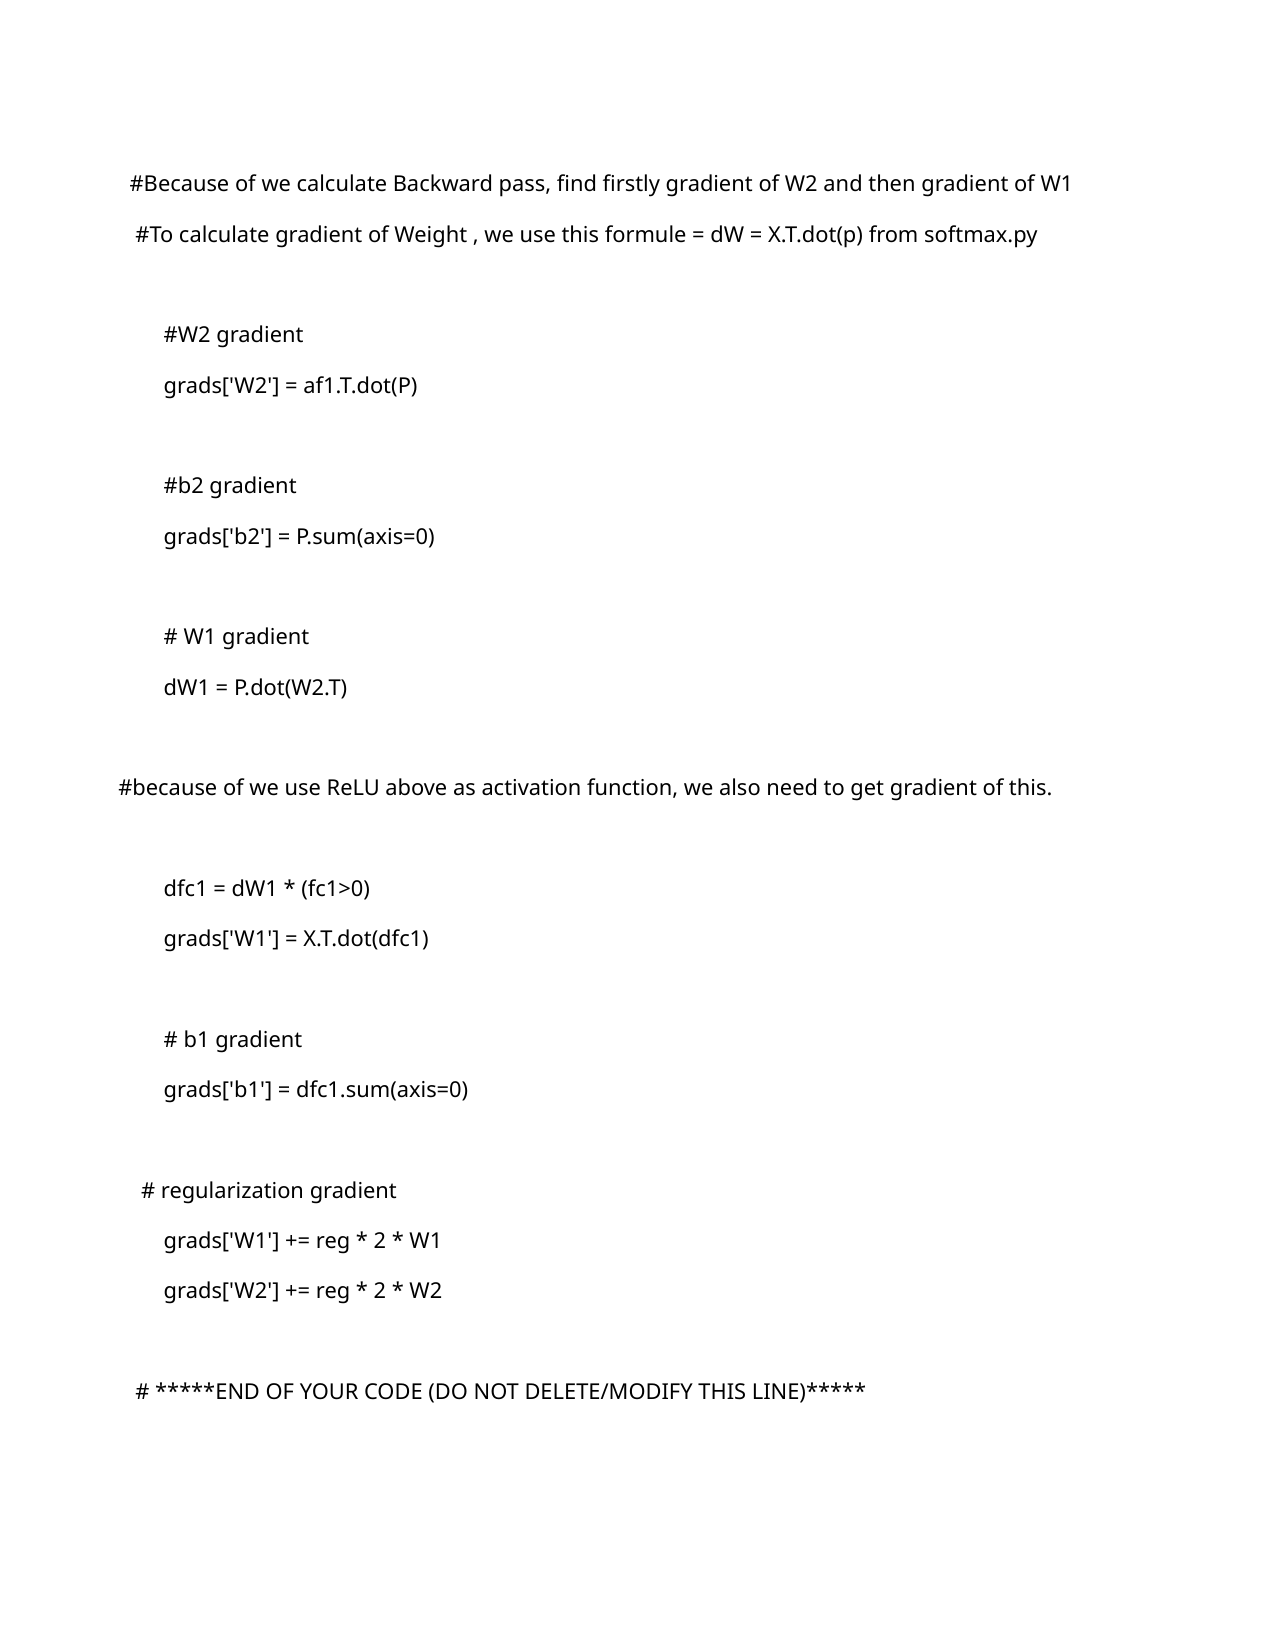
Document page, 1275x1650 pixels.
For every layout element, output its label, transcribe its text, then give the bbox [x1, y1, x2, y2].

text grads['W2'] += reg * 2 * W2 [118, 1275, 1157, 1305]
text grads['b1'] = dfc1.sum(axis=0) [118, 1074, 1157, 1104]
text # regularization gradient [118, 1175, 1157, 1204]
text dfc1 = dW1 * (fc1>0) [118, 873, 1157, 903]
text # b1 gradient [118, 1024, 1157, 1053]
text #W2 gradient [118, 319, 1157, 349]
text #b2 gradient [118, 470, 1157, 500]
text #To calculate gradient of Weight , we use this formule = dW = X.T.dot(p) from softmax.py [118, 219, 1157, 248]
text grads['W1'] += reg * 2 * W1 [118, 1225, 1157, 1255]
text grads['W1'] = X.T.dot(dfc1) [118, 923, 1157, 953]
text #Because of we calculate Backward pass, find firstly gradient of W2 and then gradient of W1 [118, 168, 1157, 198]
text grads['b2'] = P.sum(axis=0) [118, 521, 1157, 550]
text # W1 gradient [118, 621, 1157, 651]
text # *****END OF YOUR CODE (DO NOT DELETE/MODIFY THIS LINE)***** [118, 1376, 1157, 1406]
text #because of we use ReLU above as activation function, we also need to get gradient of this. [118, 772, 1157, 802]
text dW1 = P.dot(W2.T) [118, 672, 1157, 701]
text grads['W2'] = af1.T.dot(P) [118, 370, 1157, 399]
